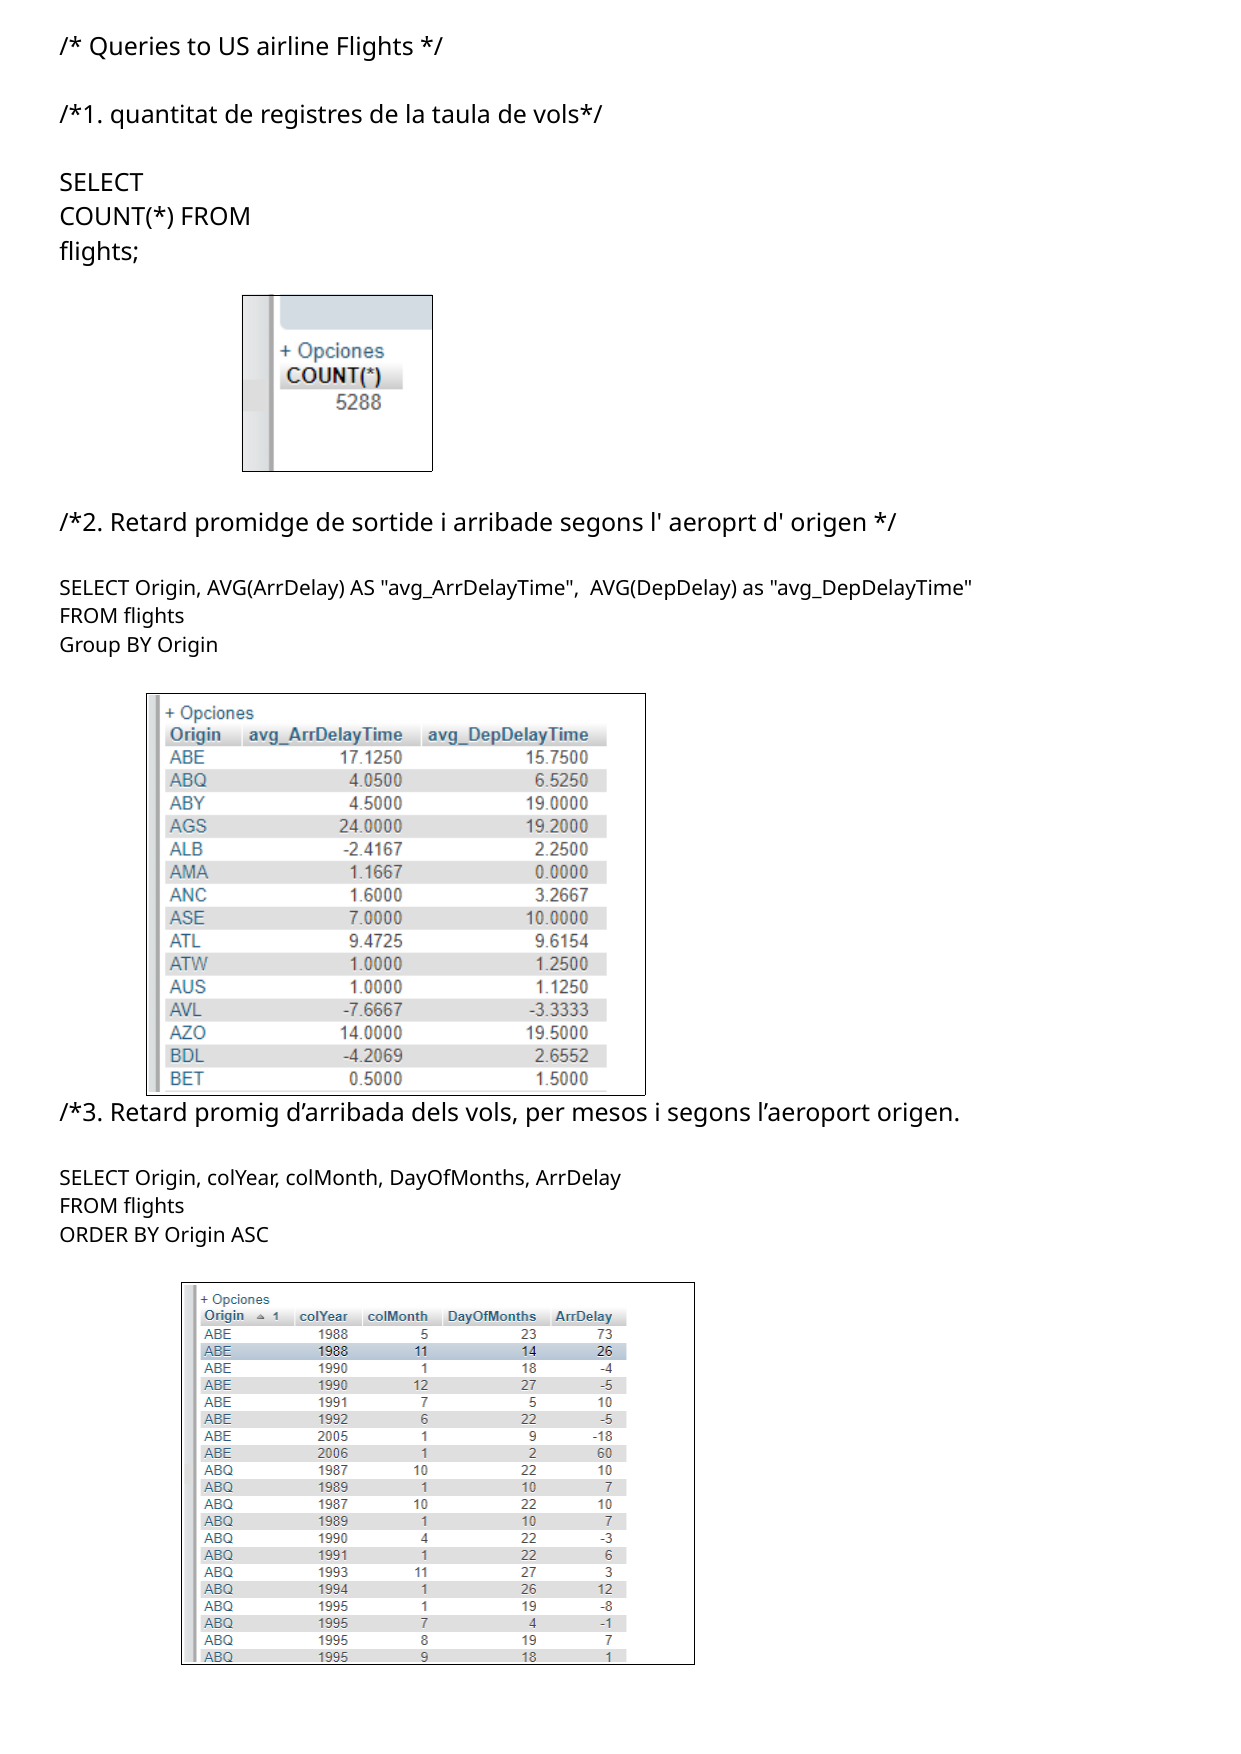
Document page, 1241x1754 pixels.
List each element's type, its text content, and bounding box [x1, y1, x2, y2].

picture [148, 695, 643, 1092]
text /*3. Retard promig d’arribada dels vols, per mesos i segons l’aeroport origen. [59, 693, 1240, 1129]
text ORDER BY Origin ASC [59, 1220, 1240, 1248]
text COUNT(*) FROM [59, 199, 1240, 233]
text SELECT Origin, AVG(ArrDelay) AS "avg_ArrDelayTime", AVG(DepDelay) as "avg_DepDelayTime" [59, 573, 1240, 602]
text /* Queries to US airline Flights */ [59, 29, 1240, 63]
text SELECT Origin, colYear, colMonth, DayOfMonths, ArrDelay [59, 1163, 1240, 1191]
picture [243, 296, 432, 471]
text Group BY Origin [59, 630, 1240, 658]
text flights; [59, 233, 1240, 267]
picture [184, 1285, 691, 1662]
text FROM flights [59, 1191, 1240, 1220]
text /*1. quantitat de registres de la taula de vols*/ [59, 97, 1240, 131]
text SELECT [59, 165, 1240, 199]
text FROM flights [59, 602, 1240, 630]
text /*2. Retard promidge de sortide i arribade segons l' aeroprt d' origen */ [59, 505, 1240, 539]
